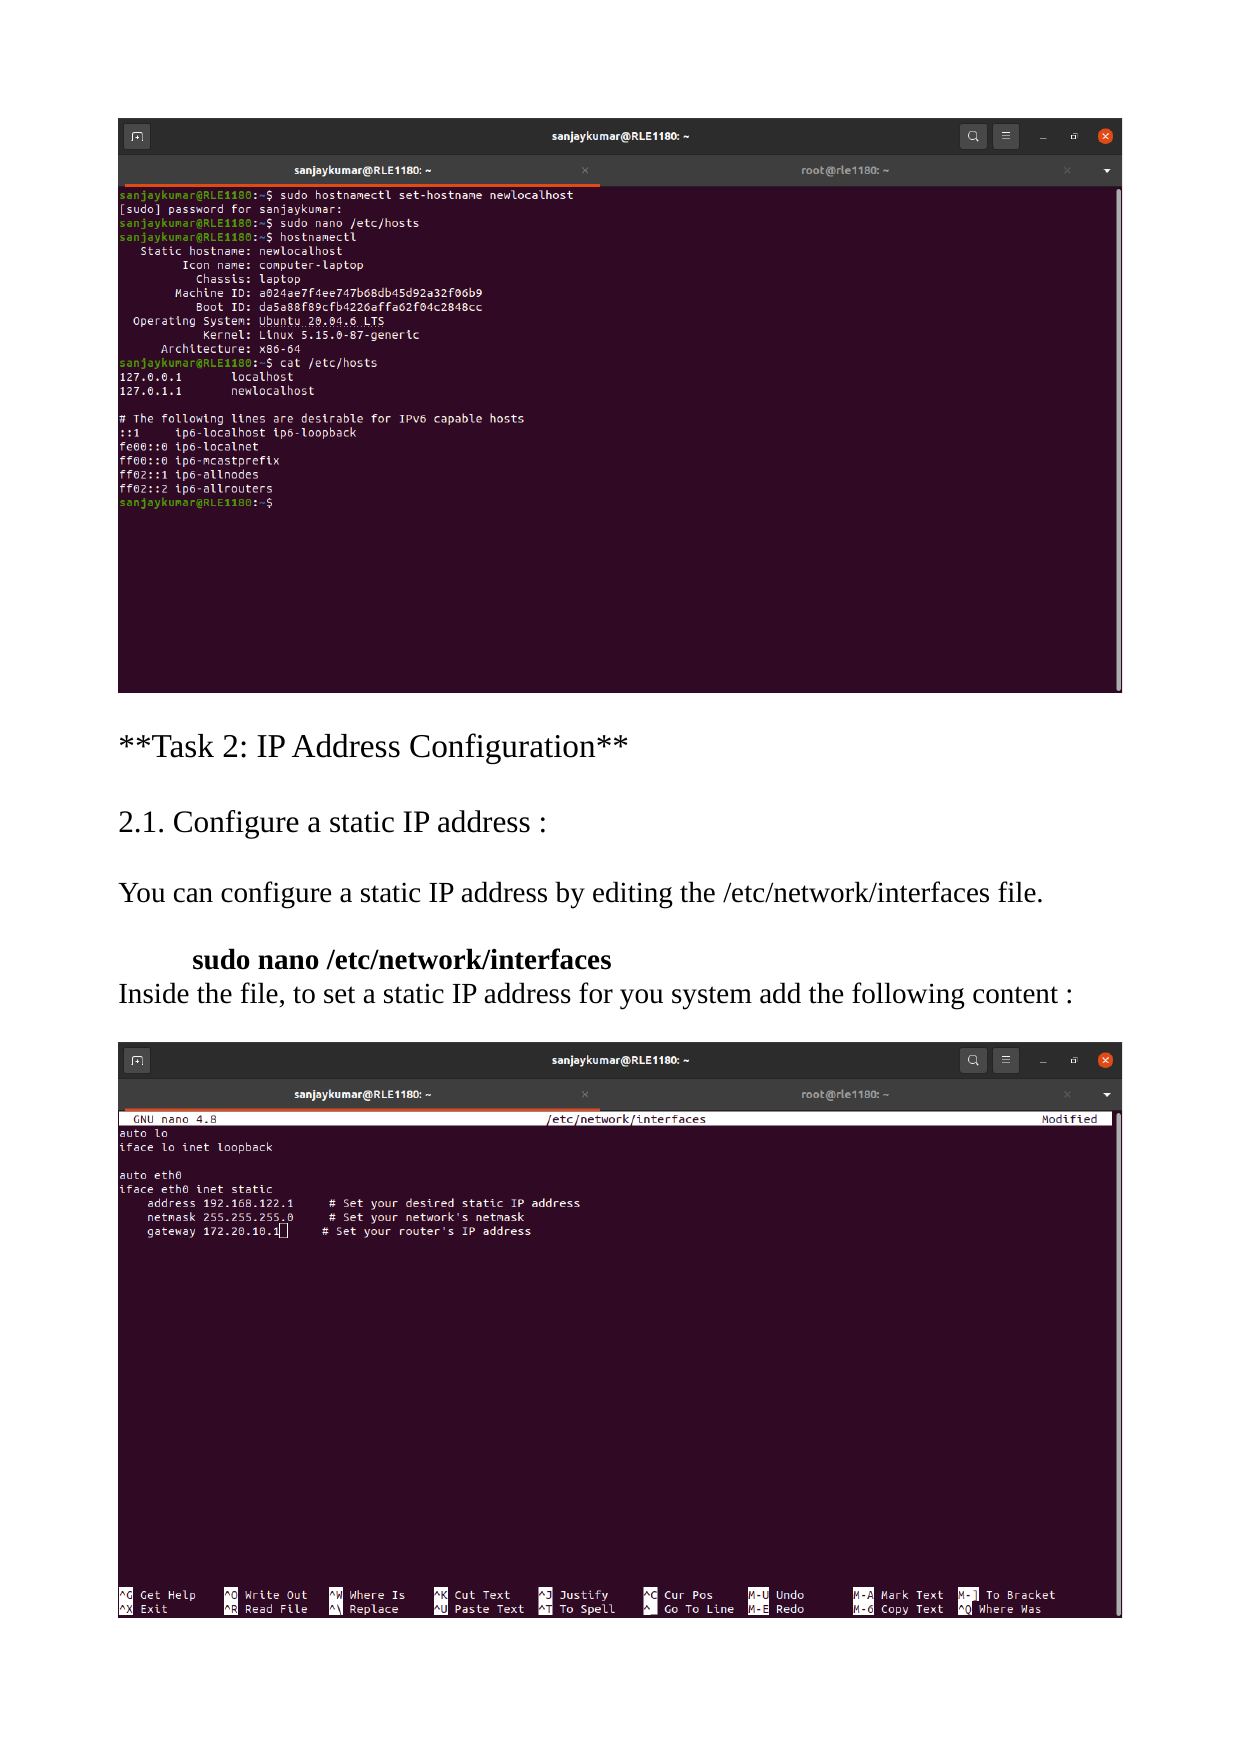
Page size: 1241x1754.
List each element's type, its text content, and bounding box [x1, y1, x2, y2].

picture [118, 118, 1123, 693]
text 2.1. Configure a static IP address : [118, 803, 1122, 839]
text **Task 2: IP Address Configuration** [118, 727, 1122, 765]
text You can configure a static IP address by editing the /etc/network/interfaces file. [118, 875, 1122, 909]
picture [118, 1042, 1123, 1618]
text Inside the file, to set a static IP address for you system add the following content : [118, 976, 1122, 1009]
text sudo nano /etc/network/interfaces [118, 942, 1122, 976]
